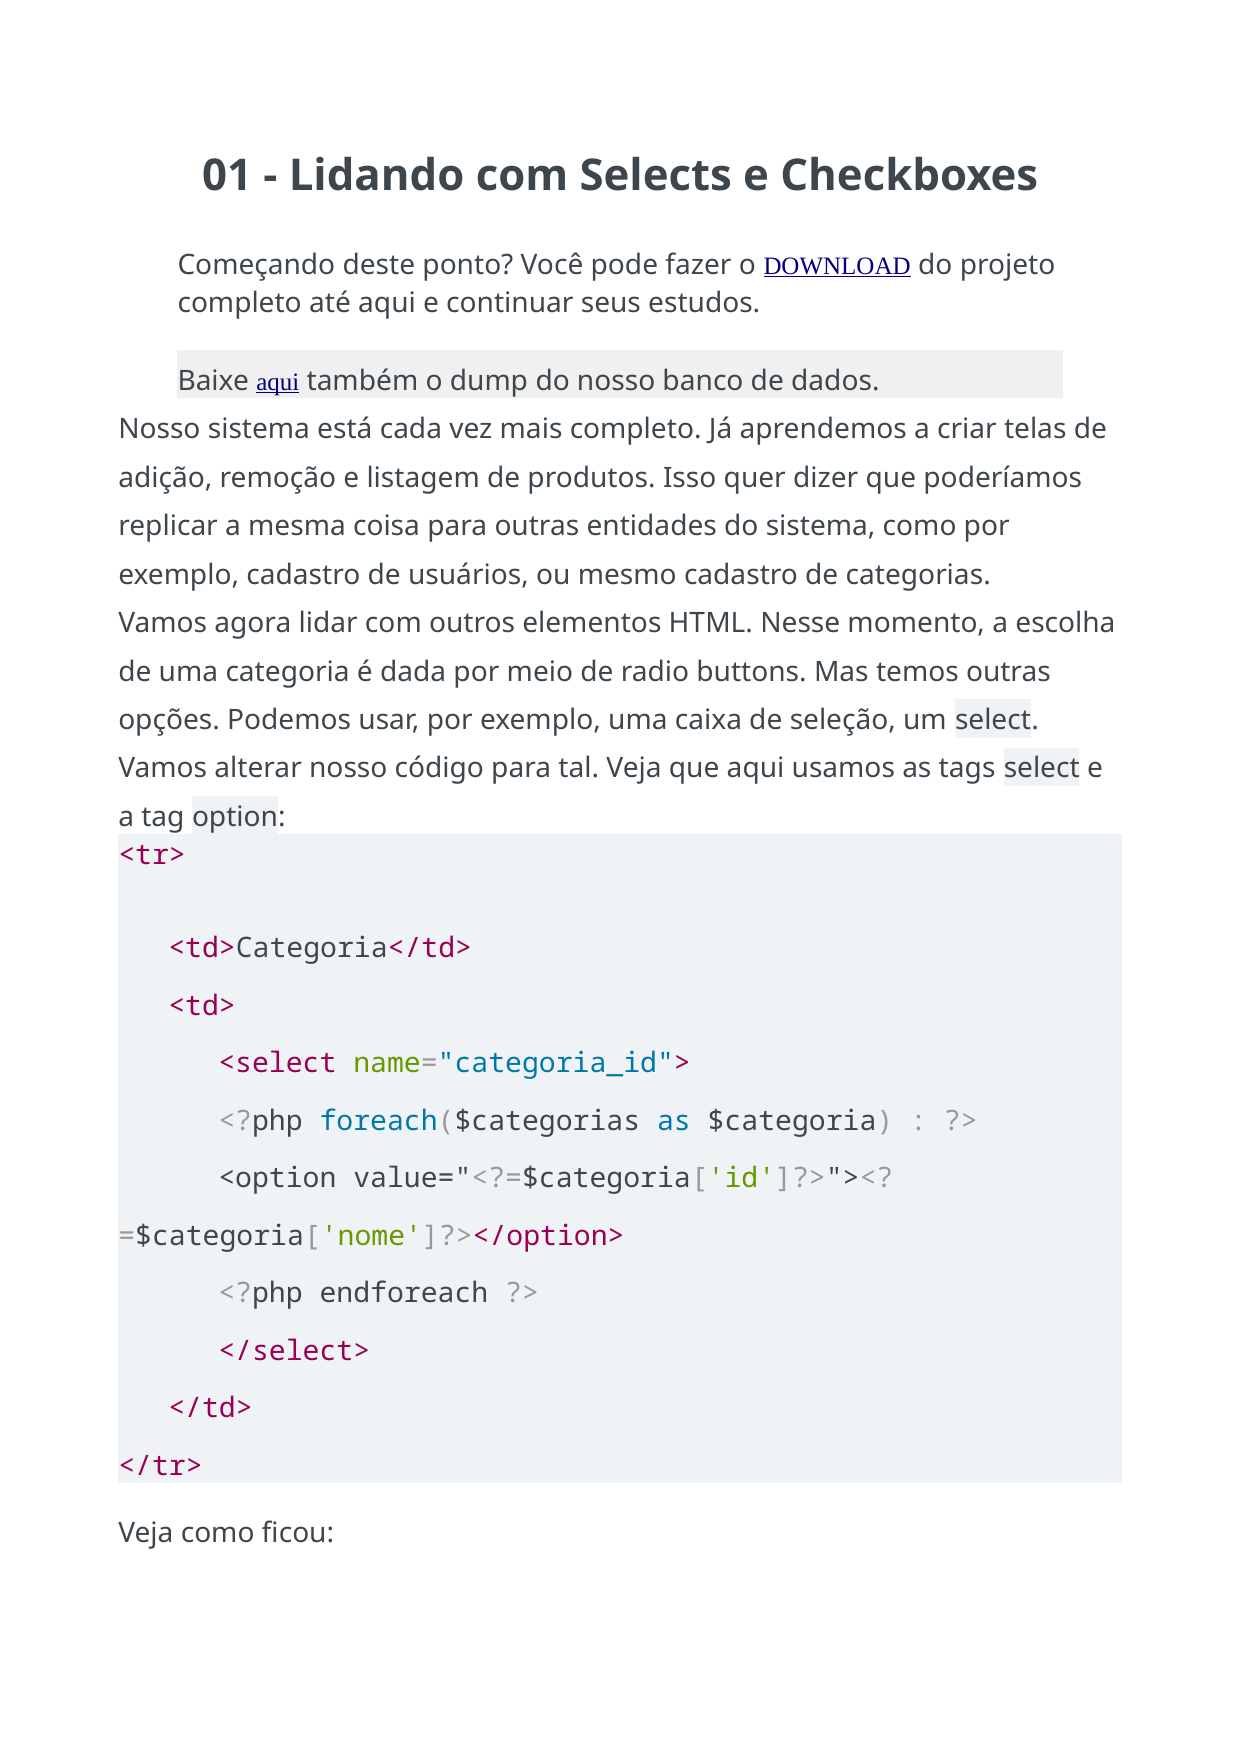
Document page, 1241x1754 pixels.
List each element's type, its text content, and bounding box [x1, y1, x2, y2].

text Baixe aqui também o dump do nosso banco de dados. [177, 350, 1063, 398]
subtitle 01 - Lidando com Selects e Checkboxes [118, 143, 1122, 203]
text </td> [118, 1387, 1122, 1426]
text <tr> [118, 834, 1122, 873]
text <select name="categoria_id"> [118, 1042, 1122, 1081]
text </select> [118, 1330, 1122, 1368]
text Veja como ficou: [118, 1502, 1122, 1551]
text <?php endforeach ?> [118, 1272, 1122, 1311]
text Nosso sistema está cada vez mais completo. Já aprendemos a criar telas de adição, remoção e listagem de produtos. Isso quer dizer que poderíamos replicar a mesma coisa para outras entidades do sistema, como por exemplo, cadastro de usuários, ou mesmo cadastro de categorias. [118, 398, 1122, 592]
text </tr> [118, 1445, 1122, 1483]
text Começando deste ponto? Você pode fazer o DOWNLOAD do projeto completo até aqui e continuar seus estudos. [177, 244, 1063, 321]
text <td>Categoria</td> [118, 927, 1122, 966]
text <option value="<?=$categoria['id']?>"><?=$categoria['nome']?></option> [118, 1157, 1122, 1253]
text <?php foreach($categorias as $categoria) : ?> [118, 1100, 1122, 1138]
text Vamos agora lidar com outros elementos HTML. Nesse momento, a escolha de uma categoria é dada por meio de radio buttons. Mas temos outras opções. Podemos usar, por exemplo, uma caixa de seleção, um select. Vamos alterar nosso código para tal. Veja que aqui usamos as tags select e a tag option: [118, 592, 1122, 834]
text <td> [118, 985, 1122, 1023]
